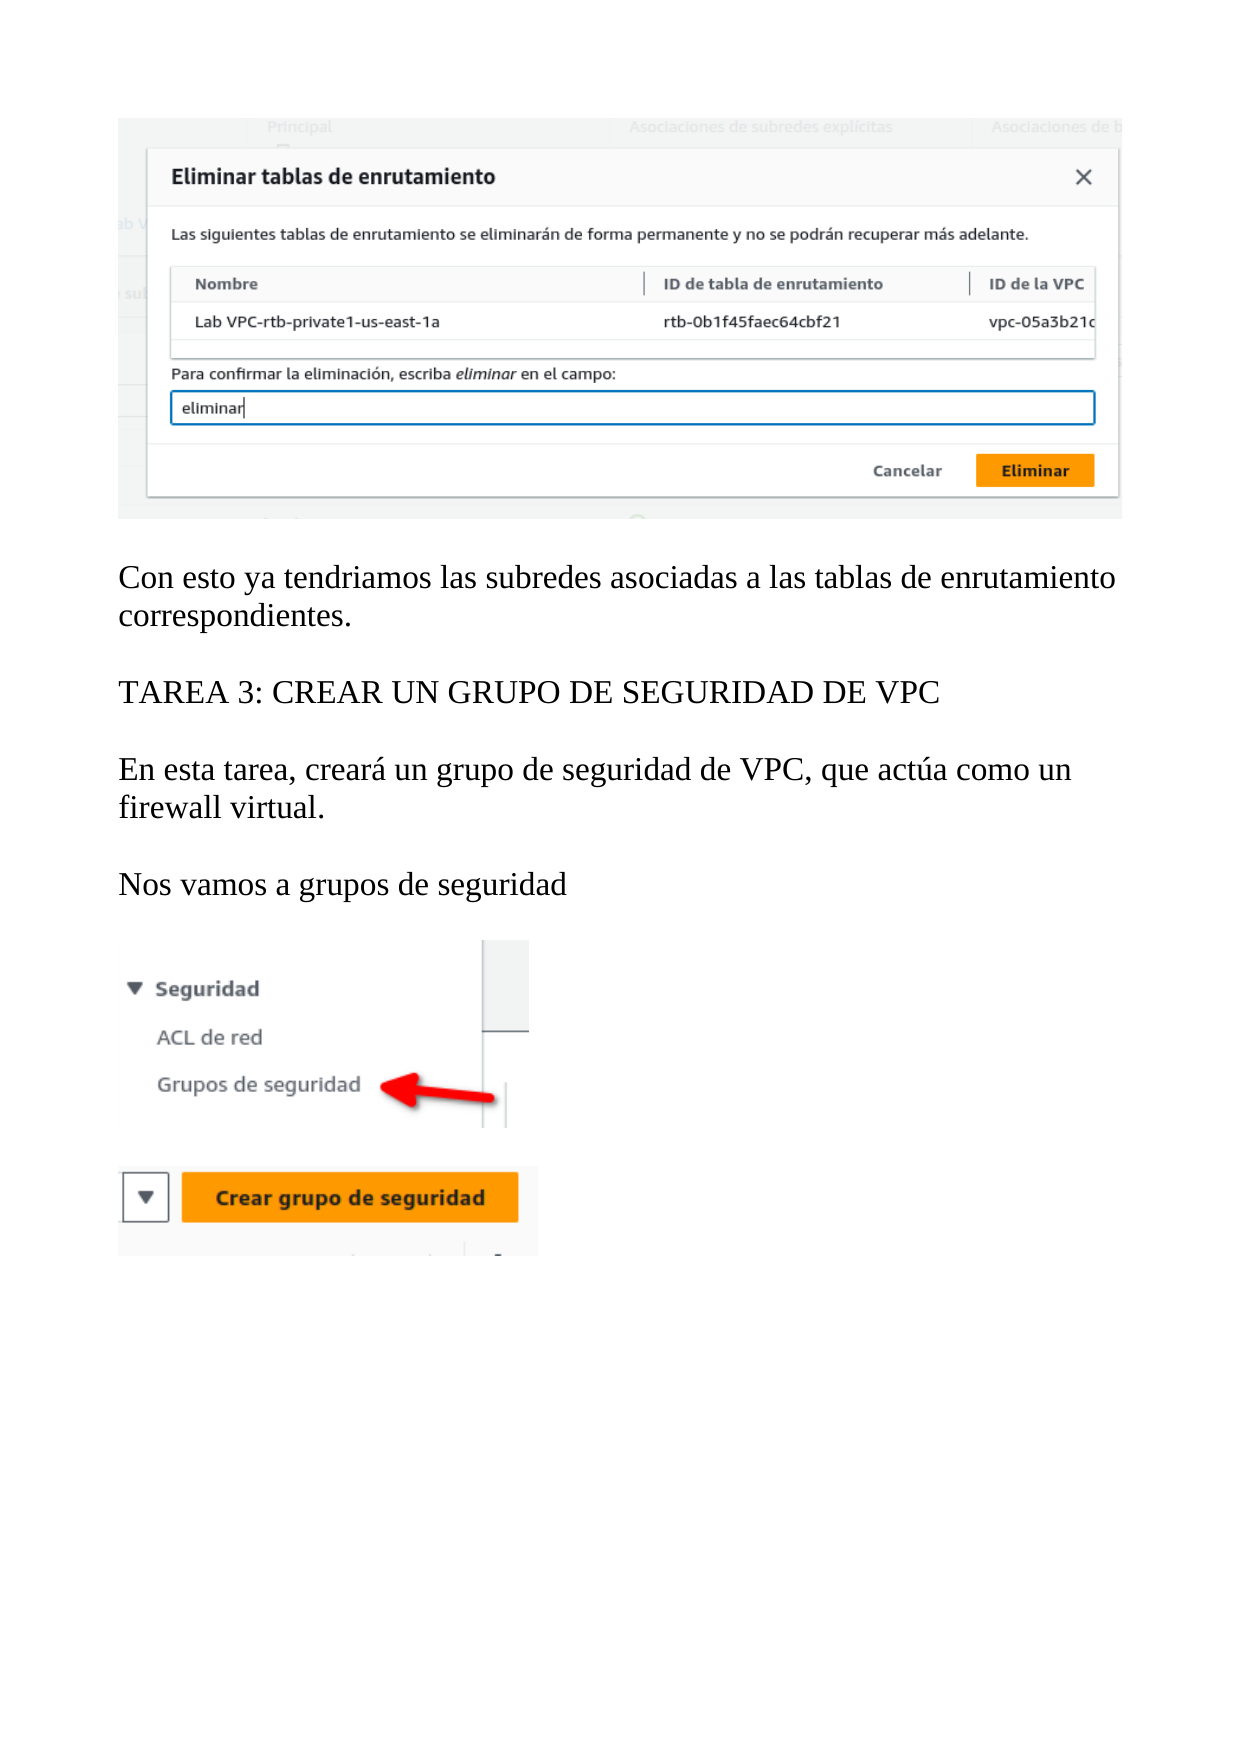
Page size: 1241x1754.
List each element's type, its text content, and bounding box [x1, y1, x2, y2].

picture [118, 940, 529, 1128]
picture [118, 118, 1123, 519]
text Nos vamos a grupos de seguridad [118, 864, 1122, 902]
text TAREA 3: CREAR UN GRUPO DE SEGURIDAD DE VPC [118, 672, 1122, 711]
text Con esto ya tendriamos las subredes asociadas a las tablas de enrutamiento correspondientes. [118, 557, 1122, 634]
text En esta tarea, creará un grupo de seguridad de VPC, que actúa como un firewall virtual. [118, 749, 1122, 826]
picture [118, 1166, 539, 1256]
